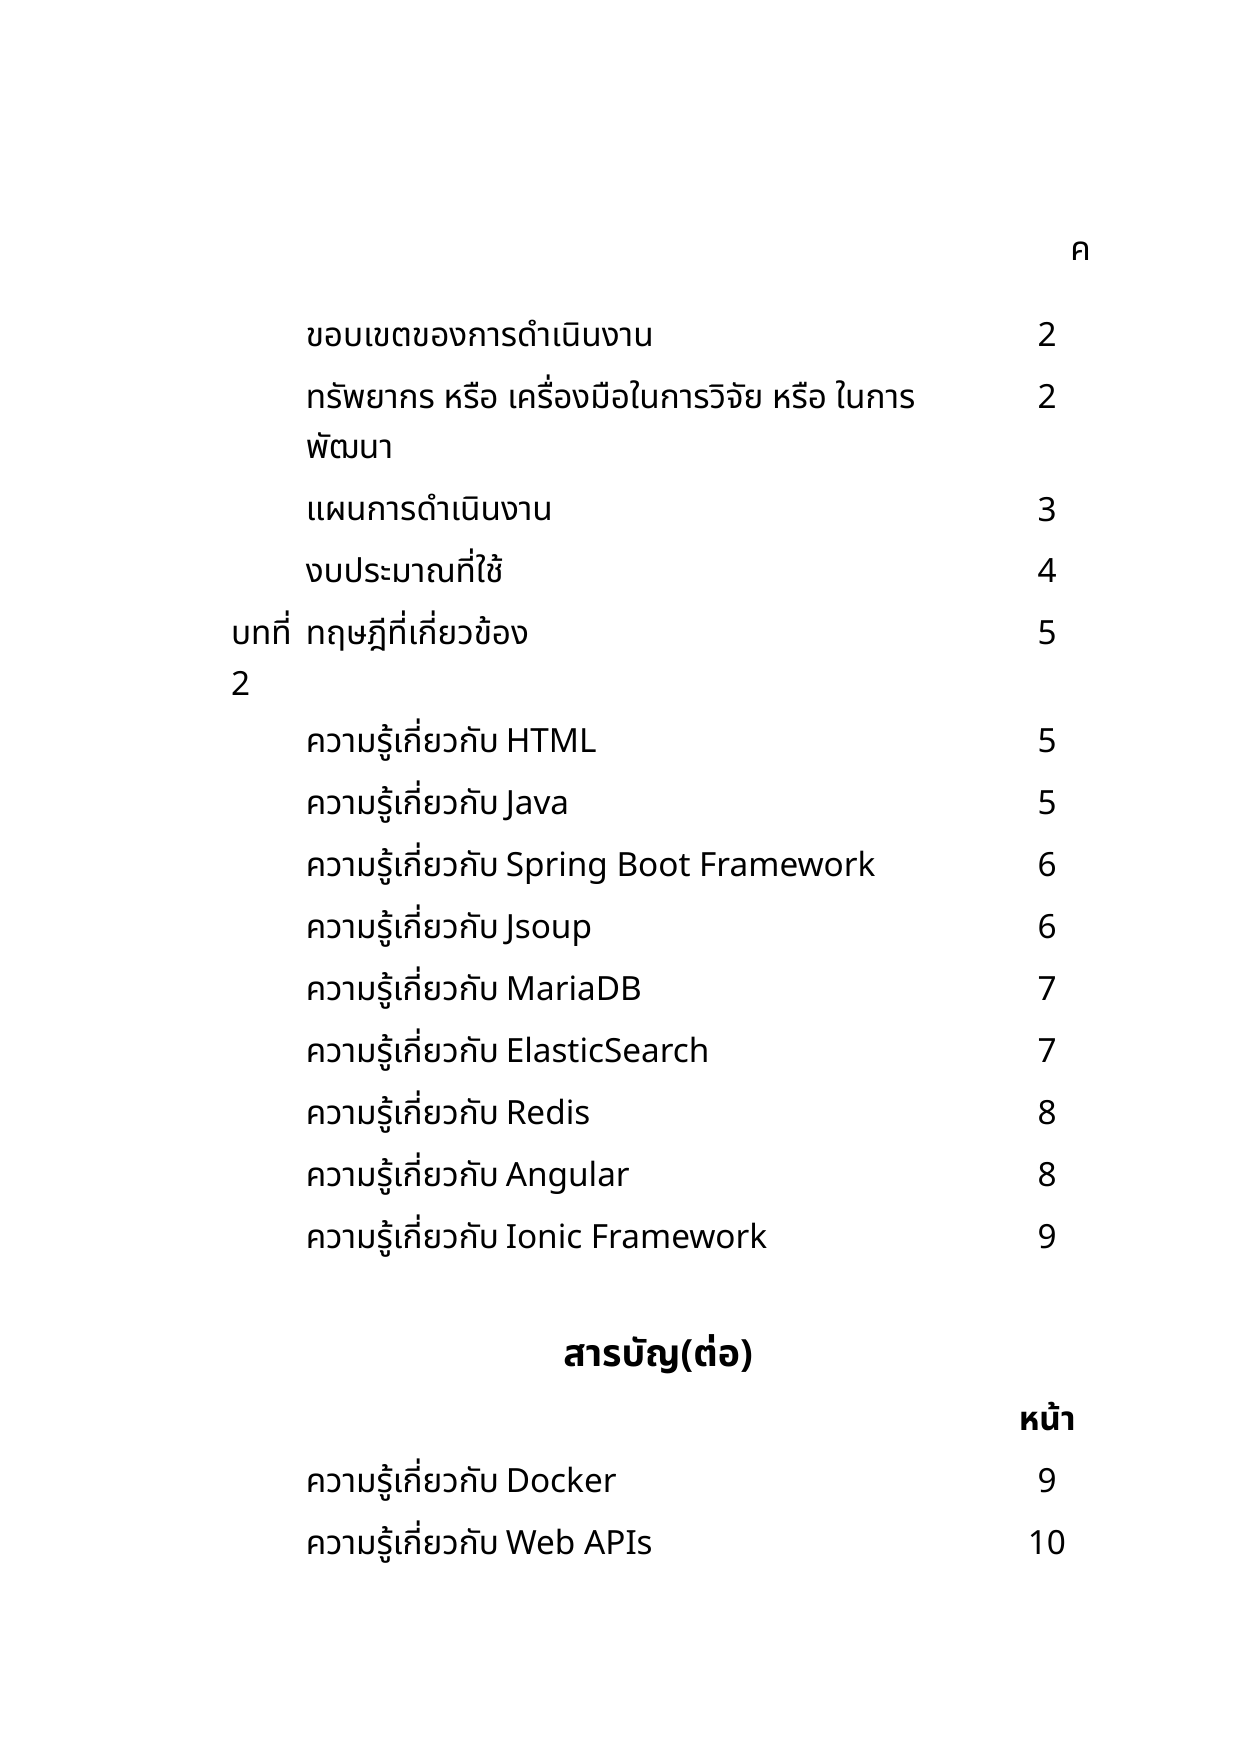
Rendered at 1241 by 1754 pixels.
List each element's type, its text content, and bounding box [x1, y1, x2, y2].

table_cell 7 [1003, 1021, 1091, 1083]
table_cell [225, 897, 300, 959]
table_cell 8 [1003, 1145, 1091, 1207]
table_cell 8 [1003, 1083, 1091, 1145]
table_cell ความรู้เกี่ยวกับMariaDB [300, 959, 1003, 1021]
table_cell ความรู้เกี่ยวกับSpring Boot Framework [300, 835, 1003, 897]
table_cell [225, 1513, 300, 1575]
table_cell [225, 1021, 300, 1083]
table_cell ความรู้เกี่ยวกับAngular [300, 1145, 1003, 1207]
table_cell ความรู้เกี่ยวกับHTML [300, 711, 1003, 773]
table_cell [225, 1145, 300, 1207]
table_cell [225, 541, 300, 603]
table_cell 2 [1003, 305, 1091, 367]
table_cell แผนการดำเนินงาน [300, 480, 1003, 541]
table_cell งบประมาณที่ใช้ [300, 541, 1003, 603]
table_cell [225, 305, 300, 367]
table_cell 5 [1003, 711, 1091, 773]
table_cell ความรู้เกี่ยวกับElasticSearch [300, 1021, 1003, 1083]
table_cell 2 [1003, 367, 1091, 479]
table_cell ความรู้เกี่ยวกับWeb APIs [300, 1513, 1003, 1575]
table_cell ความรู้เกี่ยวกับDocker [300, 1451, 1003, 1513]
table_cell 10 [1003, 1513, 1091, 1575]
table_cell ความรู้เกี่ยวกับJava [300, 773, 1003, 835]
table_cell [225, 959, 300, 1021]
table_cell [225, 367, 300, 479]
table_cell ความรู้เกี่ยวกับRedis [300, 1083, 1003, 1145]
table_cell ความรู้เกี่ยวกับJsoup [300, 897, 1003, 959]
table_cell 9 [1003, 1451, 1091, 1513]
table_cell 3 [1003, 480, 1091, 541]
table_cell 7 [1003, 959, 1091, 1021]
table_cell ความรู้เกี่ยวกับIonic Framework [300, 1207, 1003, 1269]
table_cell [225, 1207, 300, 1269]
table_header สารบัญ(ต่อ) [225, 1320, 1091, 1389]
table_cell [225, 480, 300, 541]
table_cell หน้า [1003, 1389, 1091, 1451]
table_cell 6 [1003, 835, 1091, 897]
table_cell ทรัพยากร หรือ เครื่องมือในการวิจัย หรือ ในการพัฒนา [300, 367, 1003, 479]
table_cell 9 [1003, 1207, 1091, 1269]
table_cell 5 [1003, 773, 1091, 835]
table_cell 5 [1003, 603, 1091, 711]
table_cell ขอบเขตของการดำเนินงาน [300, 305, 1003, 367]
table_cell [225, 711, 300, 773]
table_cell ทฤษฎีที่เกี่ยวข้อง [300, 603, 1003, 711]
table_cell 6 [1003, 897, 1091, 959]
table_cell [225, 1083, 300, 1145]
table_cell 4 [1003, 541, 1091, 603]
table_cell [225, 1389, 300, 1451]
table_cell [225, 835, 300, 897]
table_cell บทที่ 2 [225, 603, 300, 711]
table_cell [300, 1389, 1003, 1451]
table_cell [225, 773, 300, 835]
table_cell [225, 1451, 300, 1513]
